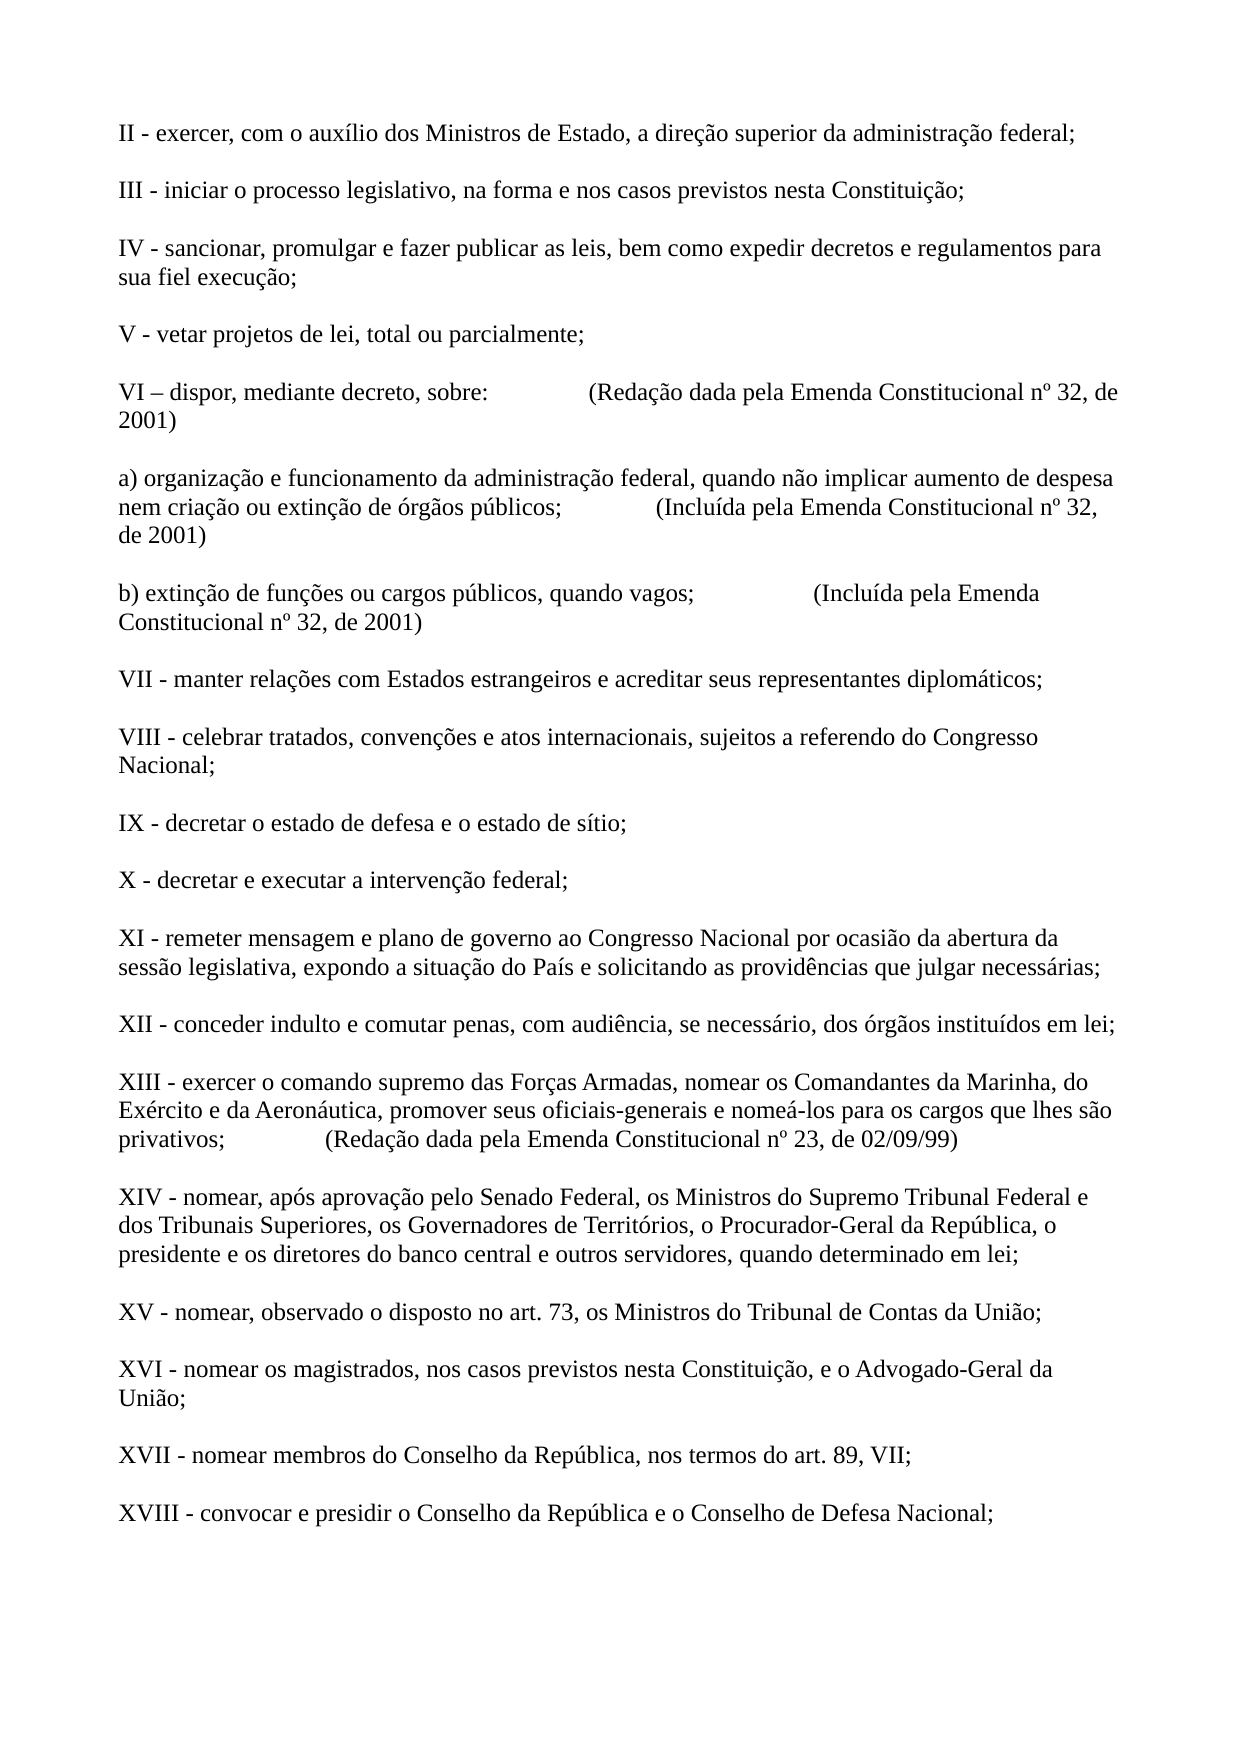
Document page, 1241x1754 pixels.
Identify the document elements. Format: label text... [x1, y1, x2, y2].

text IV - sancionar, promulgar e fazer publicar as leis, bem como expedir decretos e regulamentos para sua fiel execução; [118, 233, 1122, 291]
text X - decretar e executar a intervenção federal; [118, 866, 1122, 894]
text XVIII - convocar e presidir o Conselho da República e o Conselho de Defesa Nacional; [118, 1498, 1122, 1527]
text V - vetar projetos de lei, total ou parcialmente; [118, 319, 1122, 348]
text VI – dispor, mediante decreto, sobre: (Redação dada pela Emenda Constitucional nº 32, de 2001) [118, 377, 1122, 434]
text XIV - nomear, após aprovação pelo Senado Federal, os Ministros do Supremo Tribunal Federal e dos Tribunais Superiores, os Governadores de Territórios, o Procurador-Geral da República, o presidente e os diretores do banco central e outros servidores, quando determinado em lei; [118, 1182, 1122, 1268]
text XIII - exercer o comando supremo das Forças Armadas, nomear os Comandantes da Marinha, do Exército e da Aeronáutica, promover seus oficiais-generais e nomeá-los para os cargos que lhes são privativos; (Redação dada pela Emenda Constitucional nº 23, de 02/09/99) [118, 1067, 1122, 1153]
text XI - remeter mensagem e plano de governo ao Congresso Nacional por ocasião da abertura da sessão legislativa, expondo a situação do País e solicitando as providências que julgar necessárias; [118, 923, 1122, 981]
text XVI - nomear os magistrados, nos casos previstos nesta Constituição, e o Advogado-Geral da União; [118, 1354, 1122, 1412]
text II - exercer, com o auxílio dos Ministros de Estado, a direção superior da administração federal; [118, 118, 1122, 147]
text b) extinção de funções ou cargos públicos, quando vagos; (Incluída pela Emenda Constitucional nº 32, de 2001) [118, 578, 1122, 636]
text VII - manter relações com Estados estrangeiros e acreditar seus representantes diplomáticos; [118, 664, 1122, 693]
text XII - conceder indulto e comutar penas, com audiência, se necessário, dos órgãos instituídos em lei; [118, 1009, 1122, 1038]
text a) organização e funcionamento da administração federal, quando não implicar aumento de despesa nem criação ou extinção de órgãos públicos; (Incluída pela Emenda Constitucional nº 32, de 2001) [118, 463, 1122, 549]
text XVII - nomear membros do Conselho da República, nos termos do art. 89, VII; [118, 1441, 1122, 1469]
text IX - decretar o estado de defesa e o estado de sítio; [118, 808, 1122, 837]
text III - iniciar o processo legislativo, na forma e nos casos previstos nesta Constituição; [118, 176, 1122, 204]
text XV - nomear, observado o disposto no art. 73, os Ministros do Tribunal de Contas da União; [118, 1297, 1122, 1326]
text VIII - celebrar tratados, convenções e atos internacionais, sujeitos a referendo do Congresso Nacional; [118, 722, 1122, 779]
